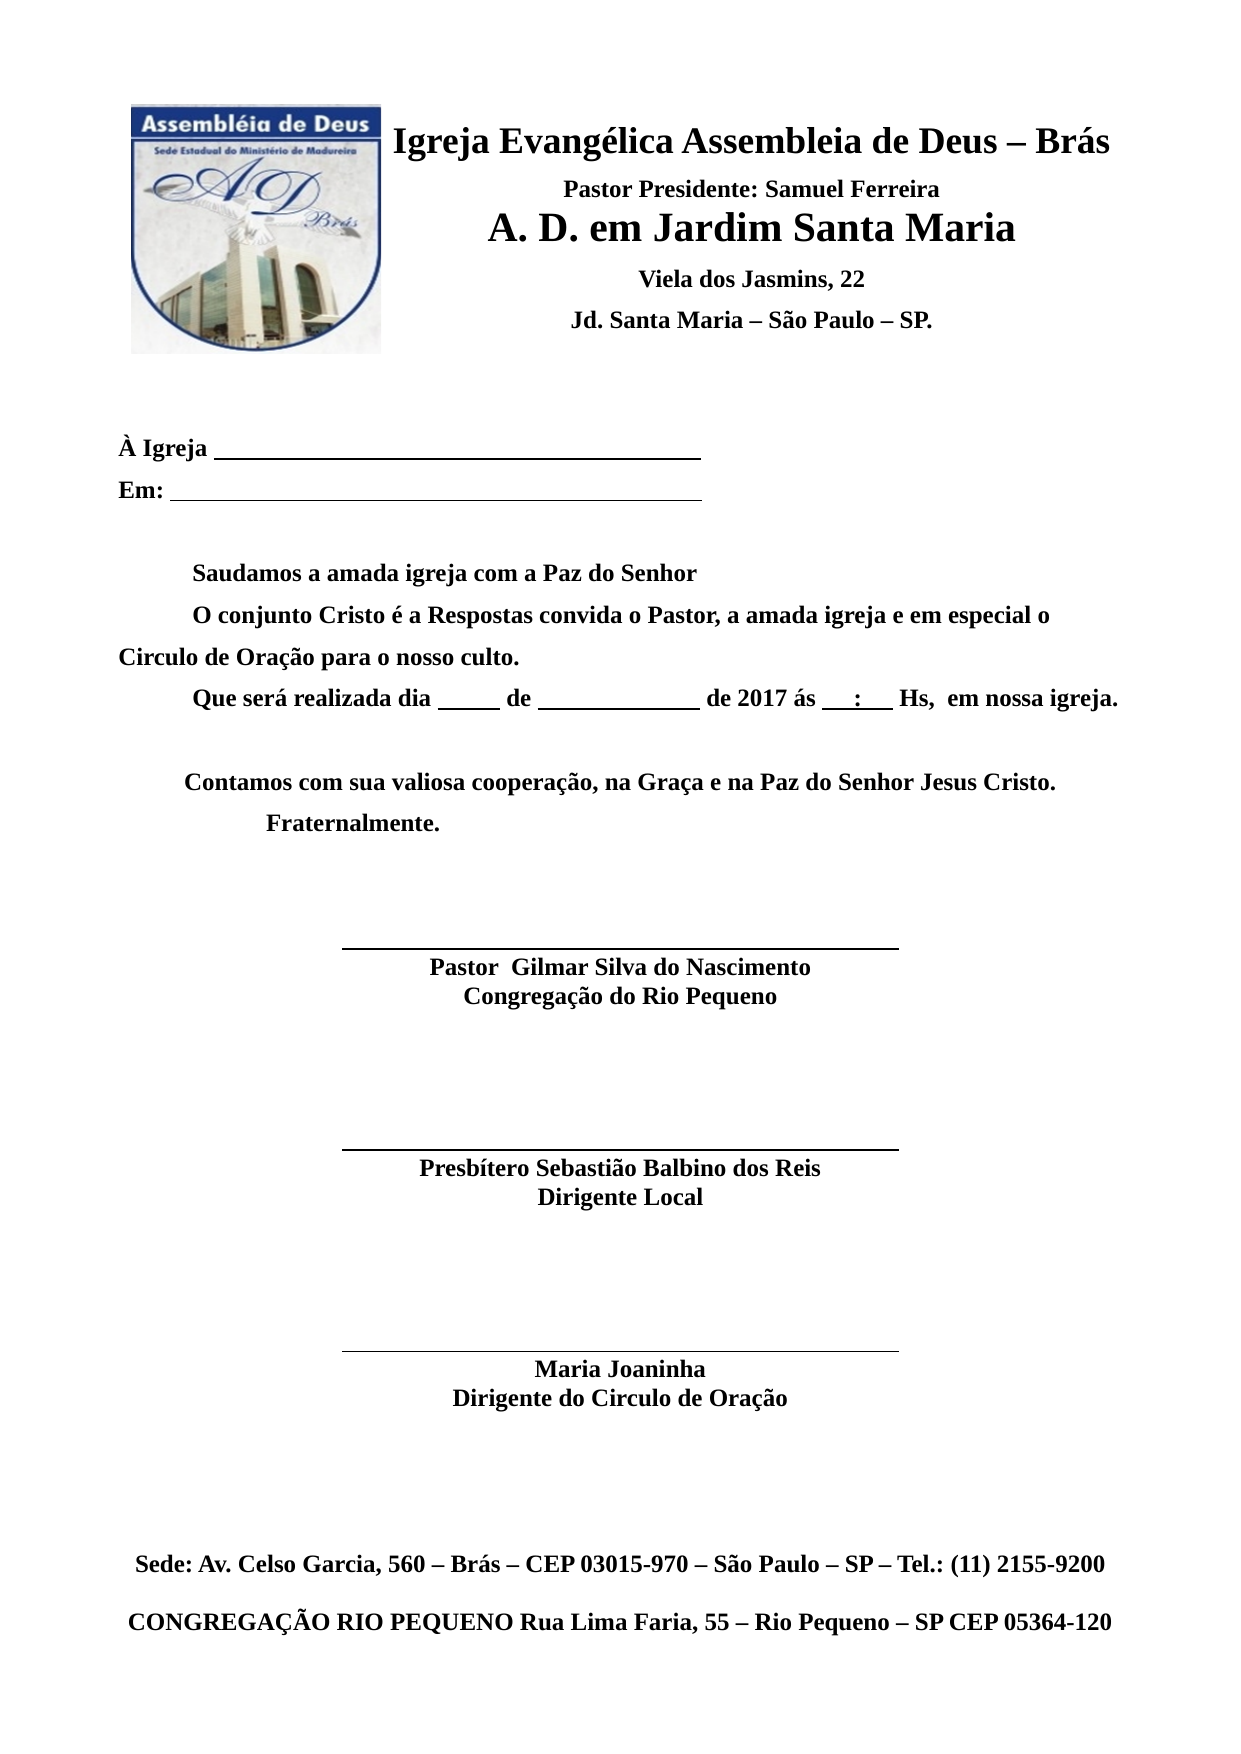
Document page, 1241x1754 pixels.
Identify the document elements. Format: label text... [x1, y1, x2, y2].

text Saudamos a amada igreja com a Paz do Senhor [118, 545, 1122, 587]
text Jd. Santa Maria – São Paulo – SP. [382, 292, 1122, 334]
text Que será realizada dia de de 2017 ás : Hs, em nossa igreja. [118, 670, 1122, 712]
text Congregação do Rio Pequeno [118, 981, 1122, 1009]
text Dirigente do Circulo de Oração [118, 1383, 1122, 1412]
text Fraternalmente. [118, 795, 1122, 837]
picture [131, 104, 382, 354]
text À Igreja [118, 420, 1122, 462]
text [118, 203, 131, 251]
text Dirigente Local [118, 1182, 1122, 1211]
text Igreja Evangélica Assembleia de Deus – Brás [382, 118, 1122, 161]
text O conjunto Cristo é a Respostas convida o Pastor, a amada igreja e em especial o Circulo de Oração para o nosso culto. [118, 587, 1122, 670]
text [118, 251, 131, 292]
text Contamos com sua valiosa cooperação, na Graça e na Paz do Senhor Jesus Cristo. [118, 754, 1122, 795]
text Pastor Gilmar Silva do Nascimento [118, 952, 1122, 981]
text Pastor Presidente: Samuel Ferreira [382, 161, 1122, 203]
text A. D. em Jardim Santa Maria [382, 203, 1122, 251]
text Em: [118, 462, 1122, 504]
text Viela dos Jasmins, 22 [382, 251, 1122, 292]
text Presbítero Sebastião Balbino dos Reis [118, 1153, 1122, 1182]
text Maria Joaninha [118, 1354, 1122, 1383]
